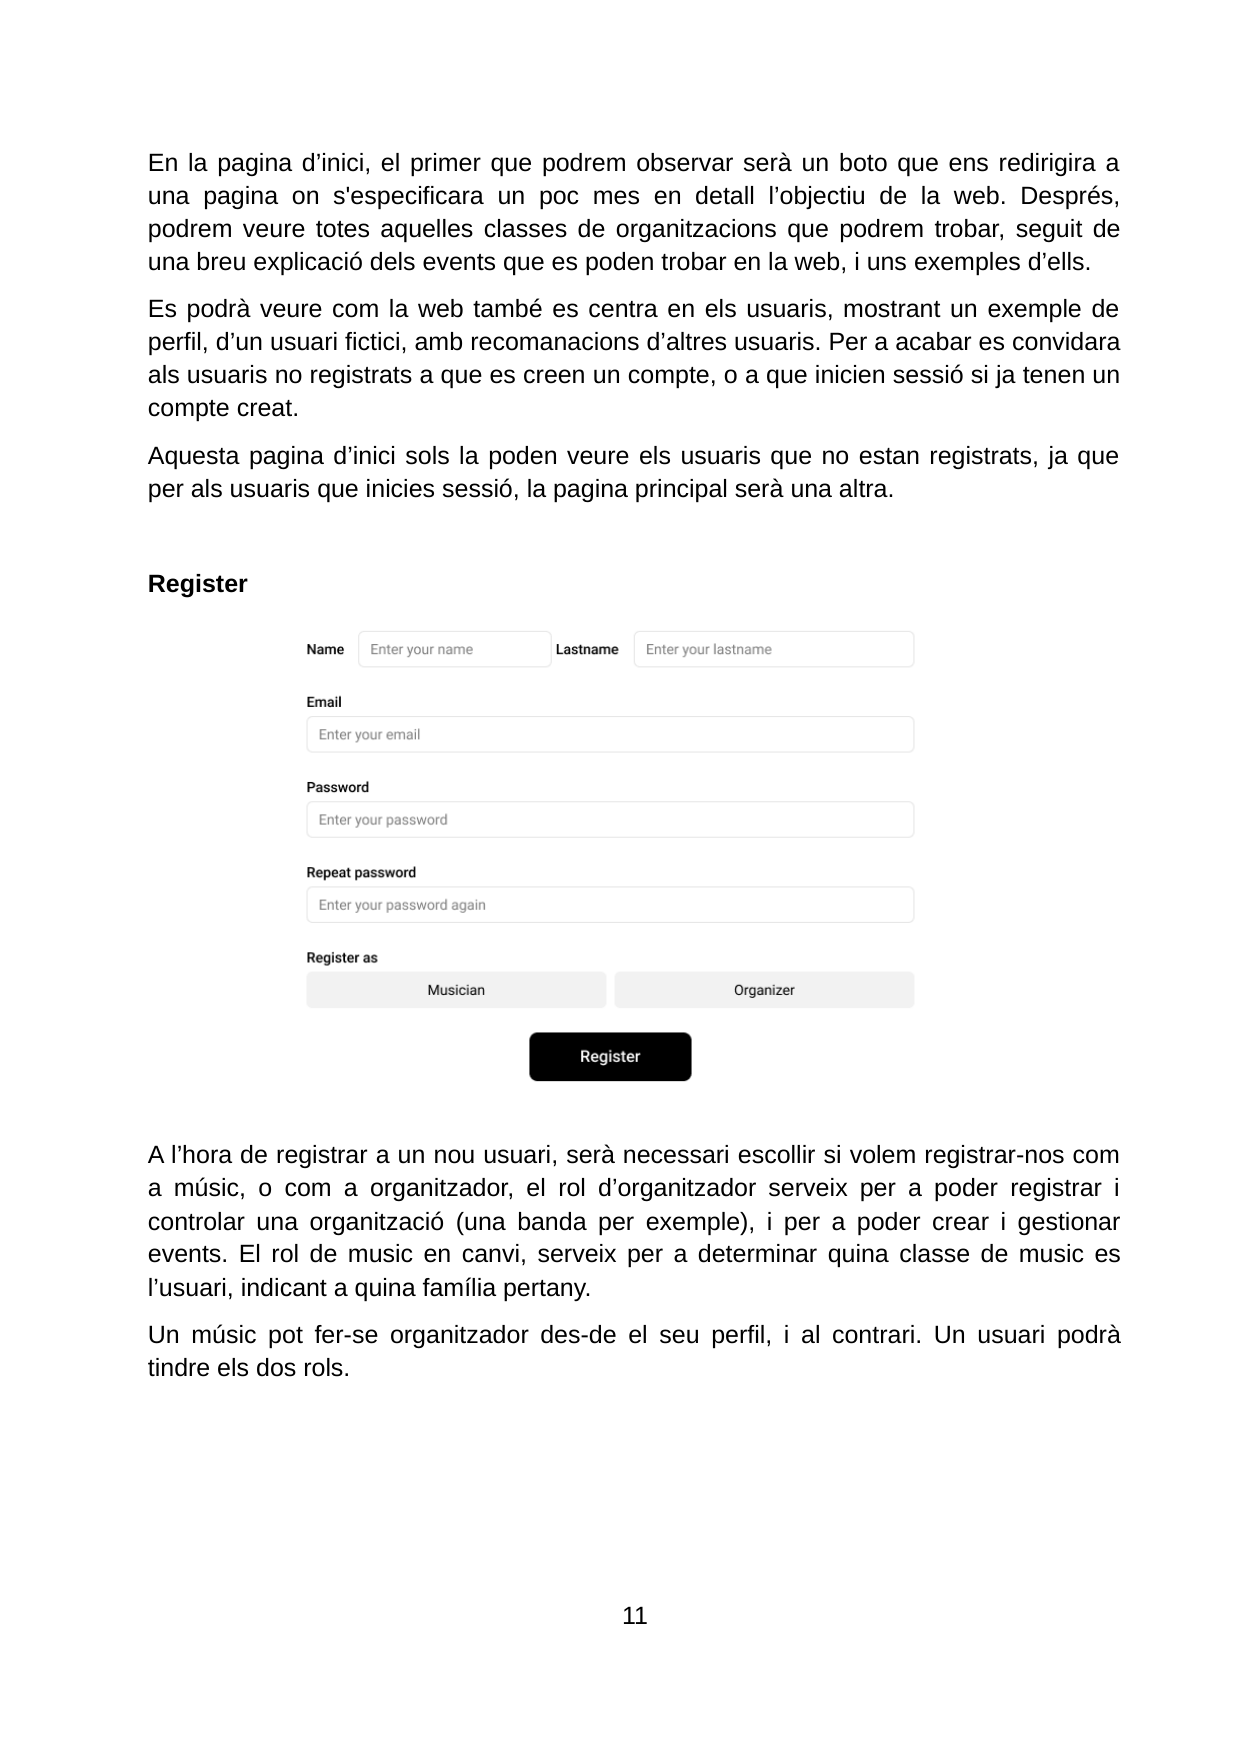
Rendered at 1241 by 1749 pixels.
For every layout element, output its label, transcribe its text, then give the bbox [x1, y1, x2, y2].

text Aquesta pagina d’inici sols la poden veure els usuaris que no estan registrats, ja que per als usuaris que inicies sessió, la pagina principal serà una altra. [148, 441, 1122, 503]
text Es podrà veure com la web també es centra en els usuaris, mostrant un exemple de perfil, d’un usuari fictici, amb recomanacions d’altres usuaris. Per a acabar es convidara als usuaris no registrats a que es creen un compte, o a que inicien sessió si ja tenen un compte creat. [148, 294, 1122, 422]
text Register [148, 569, 1122, 598]
text En la pagina d’inici, el primer que podrem observar serà un boto que ens redirigira a una pagina on s'especificara un poc mes en detall l’objectiu de la web. Després, podrem veure totes aquelles classes de organitzacions que podrem trobar, seguit de una breu explicació dels events que es poden trobar en la web, i uns exemples d’ells. [148, 148, 1122, 275]
text A l’hora de registrar a un nou usuari, serà necessari escollir si volem registrar-nos com a músic, o com a organitzador, el rol d’organitzador serveix per a poder registrar i controlar una organització (una banda per exemple), i per a poder crear i gestionar events. El rol de music en canvi, serveix per a determinar quina classe de music es l’usuari, indicant a quina família pertany. [148, 1140, 1122, 1301]
text Un músic pot fer-se organitzador des-de el seu perfil, i al contrari. Un usuari podrà tindre els dos rols. [148, 1320, 1122, 1382]
picture [299, 621, 925, 1089]
